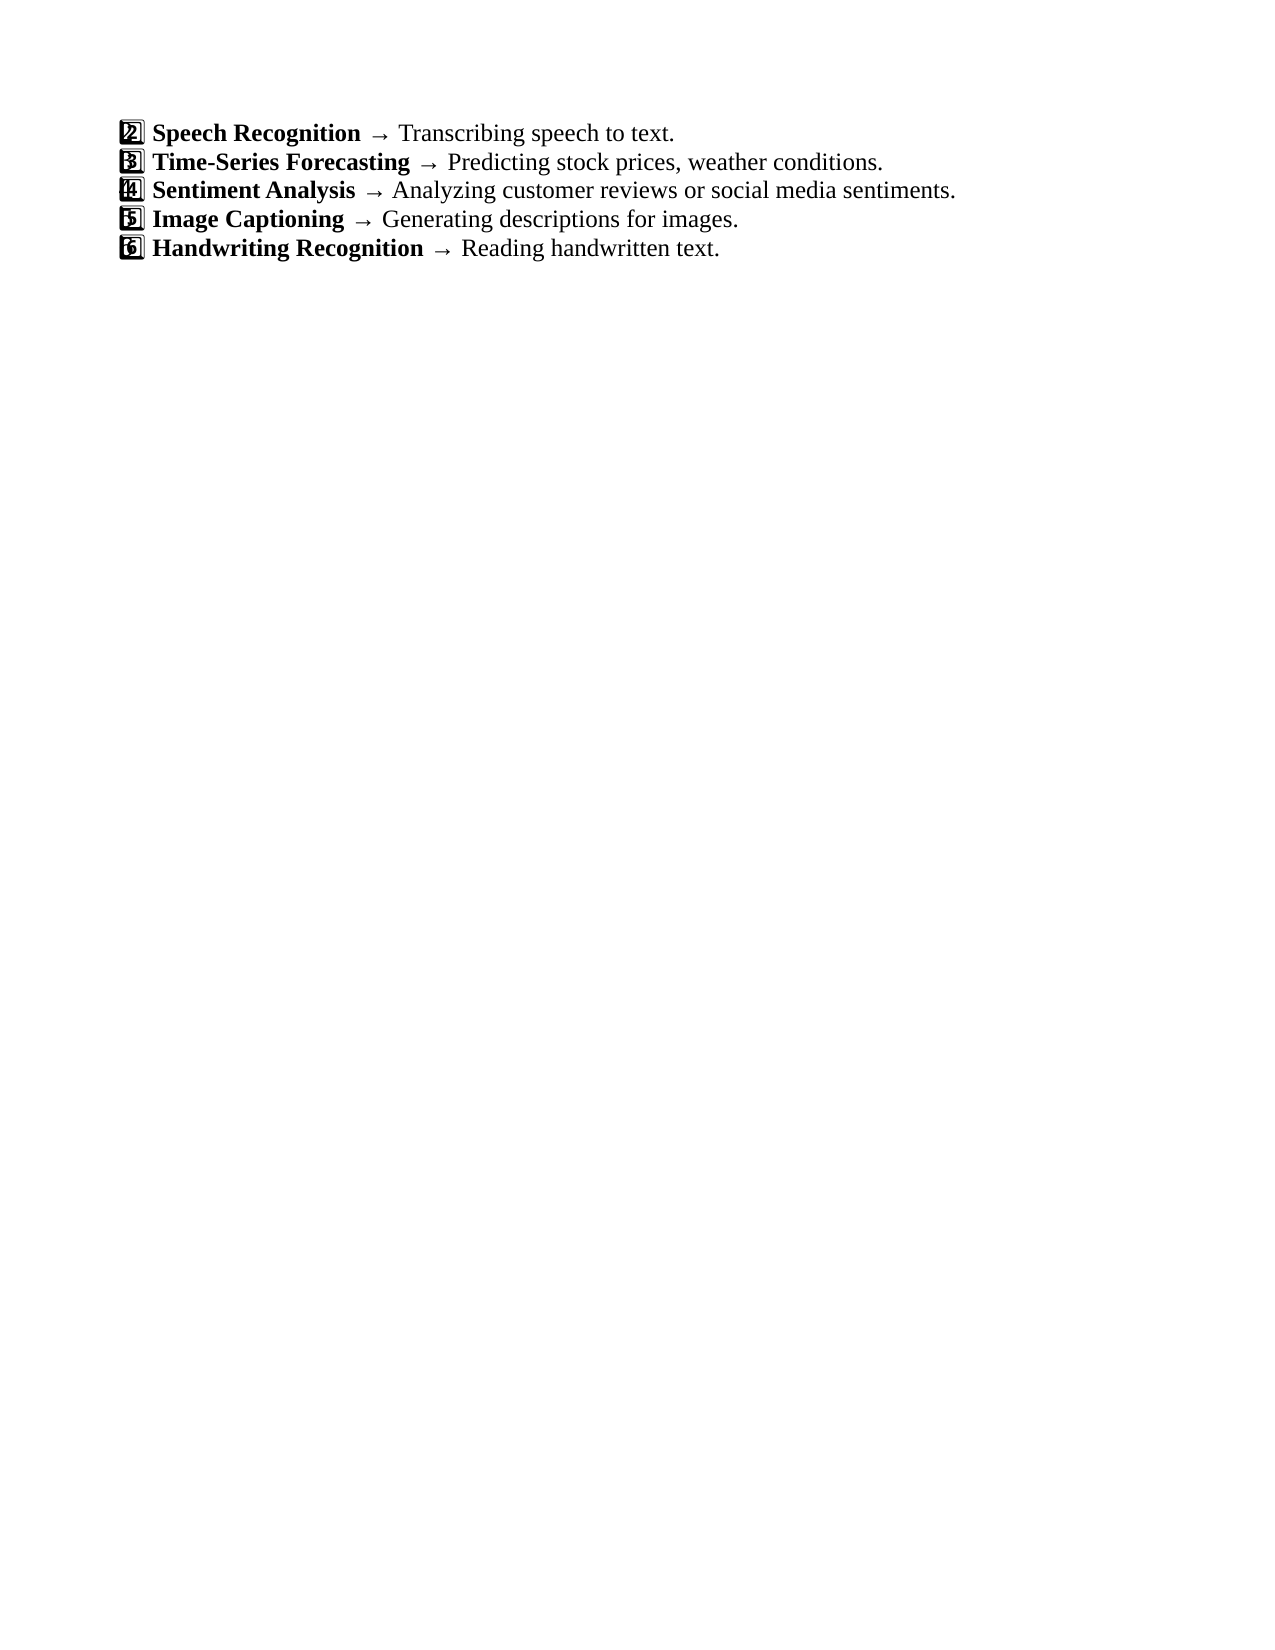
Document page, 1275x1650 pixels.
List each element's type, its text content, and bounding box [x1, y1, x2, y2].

text Answer: ? Applications of RNNs: 1️⃣ Natural Language Processing (NLP) → Text generation, machine translation, chatbot responses. 2️⃣ Speech Recognition → Transcribing speech to text. 3️⃣ Time-Series Forecasting → Predicting stock prices, weather conditions. 4️⃣ Sentiment Analysis → Analyzing customer reviews or social media sentiments. 5️⃣ Image Captioning → Generating descriptions for images. 6️⃣ Handwriting Recognition → Reading handwritten text. [118, 118, 1157, 262]
